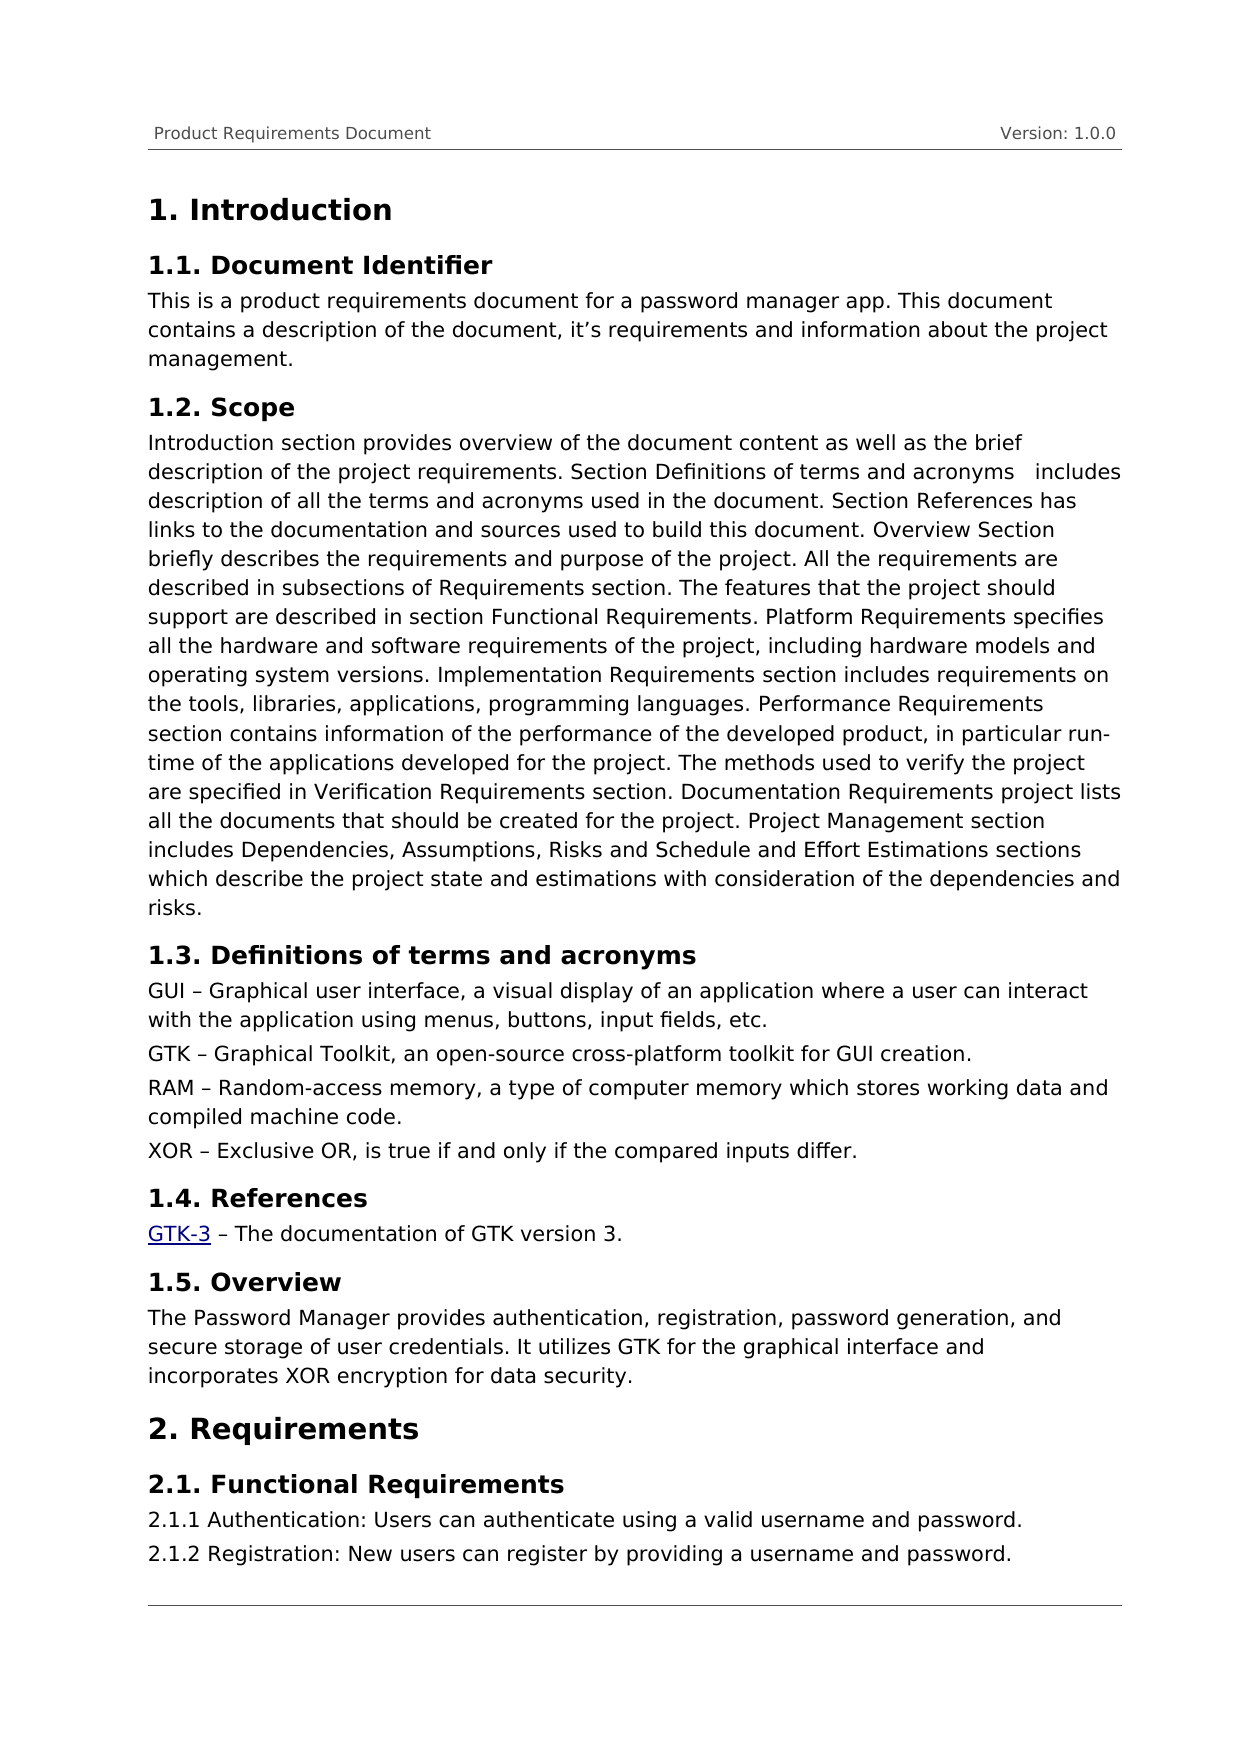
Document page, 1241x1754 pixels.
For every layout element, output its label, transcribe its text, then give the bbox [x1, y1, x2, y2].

text Introduction section provides overview of the document content as well as the brief description of the project requirements. Section Definitions of terms and acronyms includes description of all the terms and acronyms used in the document. Section References has links to the documentation and sources used to build this document. Overview Section briefly describes the requirements and purpose of the project. All the requirements are described in subsections of Requirements section. The features that the project should support are described in section Functional Requirements. Platform Requirements specifies all the hardware and software requirements of the project, including hardware models and operating system versions. Implementation Requirements section includes requirements on the tools, libraries, applications, programming languages. Performance Requirements section contains information of the performance of the developed product, in particular run-time of the applications developed for the project. The methods used to verify the project are specified in Verification Requirements section. Documentation Requirements project lists all the documents that should be created for the project. Project Management section includes Dependencies, Assumptions, Risks and Schedule and Effort Estimations sections which describe the project state and estimations with consideration of the dependencies and risks. [148, 431, 1122, 920]
text GTK – Graphical Toolkit, an open-source cross-platform toolkit for GUI creation. [148, 1042, 1122, 1067]
subtitle Scope [148, 393, 1122, 422]
subtitle Definitions of terms and acronyms [148, 941, 1122, 971]
subtitle Requirements [148, 1413, 1122, 1447]
subtitle Overview [148, 1268, 1122, 1297]
subtitle References [148, 1184, 1122, 1213]
subtitle Functional Requirements [148, 1470, 1122, 1499]
text GUI – Graphical user interface, a visual display of an application where a user can interact with the application using menus, buttons, input fields, etc. [148, 979, 1122, 1033]
text RAM – Random-access memory, a type of computer memory which stores working data and compiled machine code. [148, 1076, 1122, 1129]
subtitle Document Identifier [148, 251, 1122, 280]
text XOR – Exclusive OR, is true if and only if the compared inputs differ. [148, 1139, 1122, 1163]
subtitle Introduction [148, 194, 1122, 228]
text This is a product requirements document for a password manager app. This document contains a description of the document, it’s requirements and information about the project management. [148, 289, 1122, 372]
text The Password Manager provides authentication, registration, password generation, and secure storage of user credentials. It utilizes GTK for the graphical interface and incorporates XOR encryption for data security. [148, 1306, 1122, 1388]
text GTK-3 – The documentation of GTK version 3. [148, 1222, 1122, 1247]
text 2.1.1 Authentication: Users can authenticate using a valid username and password. [148, 1508, 1122, 1532]
text 2.1.2 Registration: New users can register by providing a username and password. [148, 1542, 1122, 1566]
